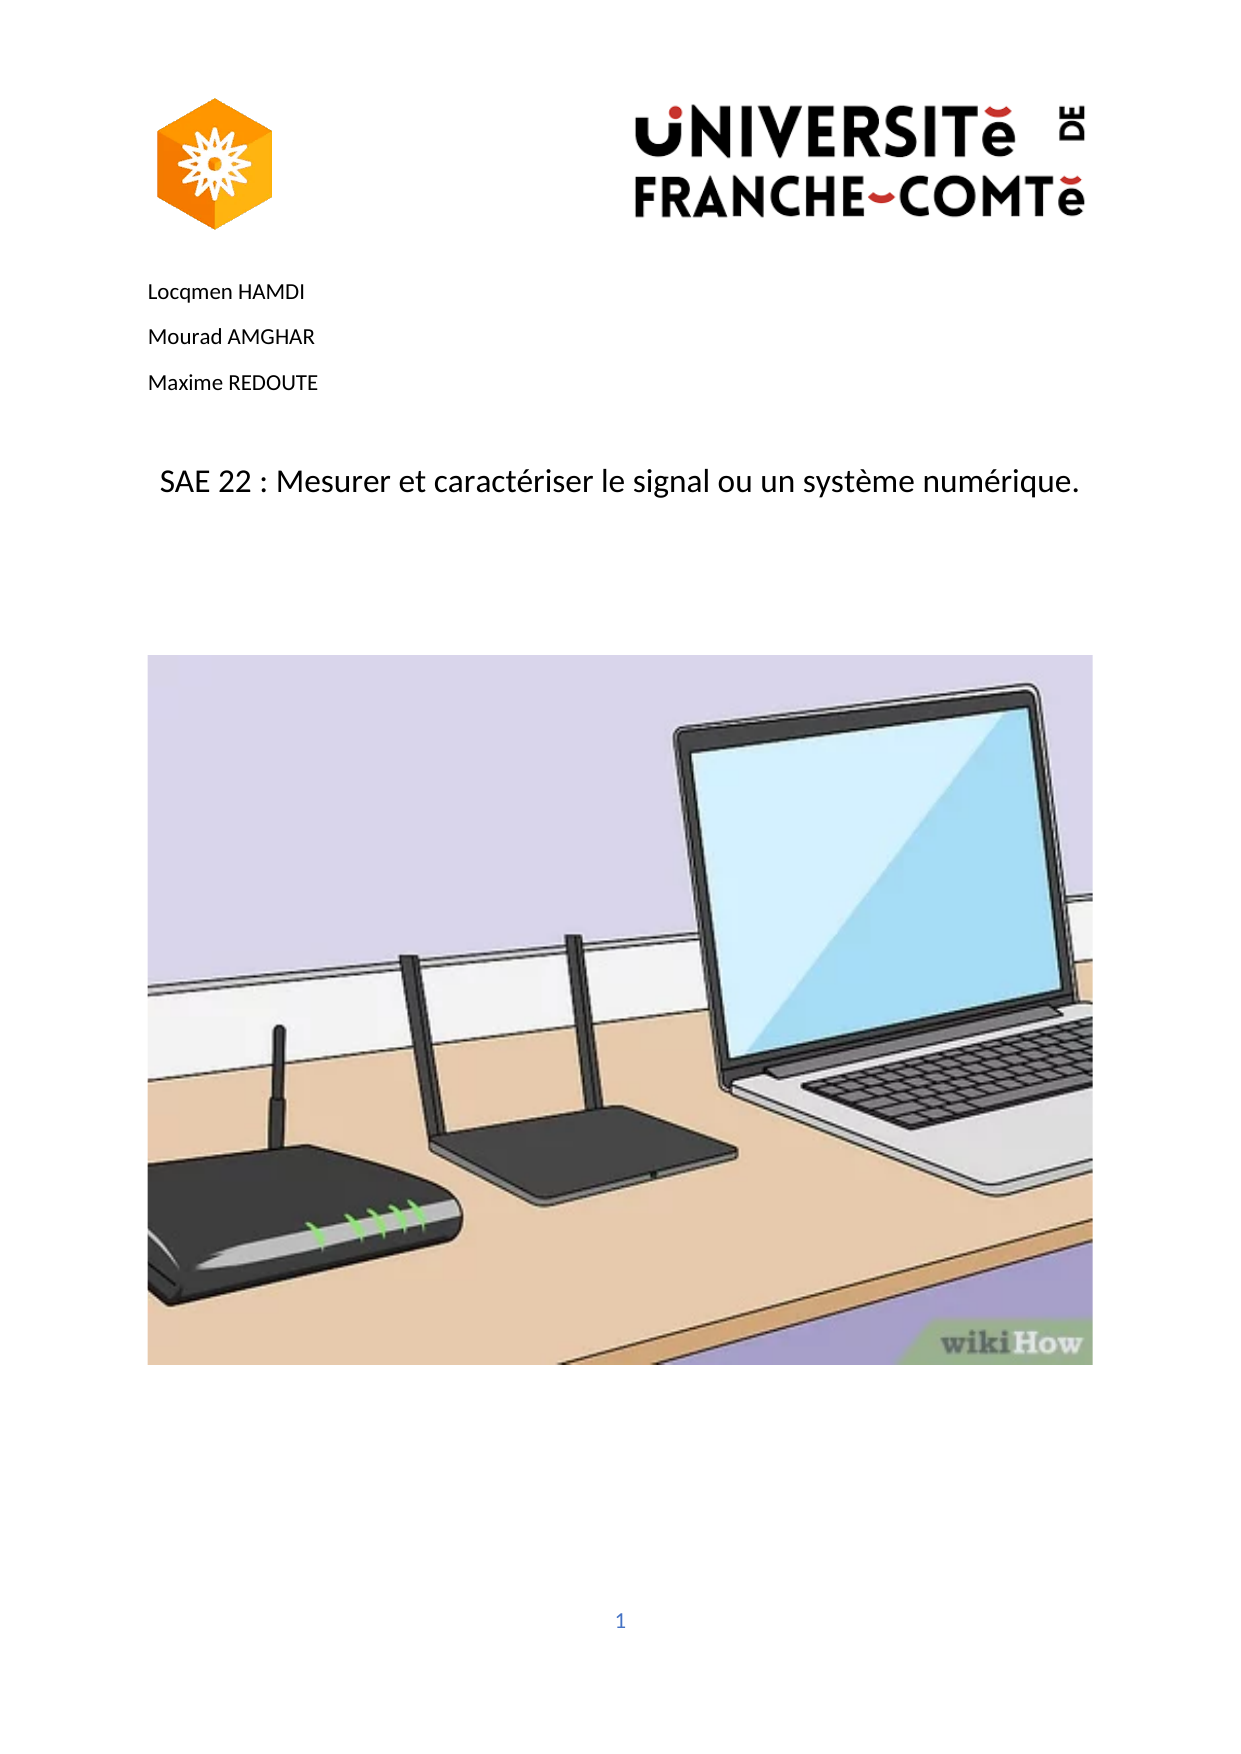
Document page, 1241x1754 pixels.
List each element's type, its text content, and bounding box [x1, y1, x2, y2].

text SAE 22 : Mesurer et caractériser le signal ou un système numérique. [148, 460, 1093, 500]
text Maxime REDOUTE [148, 368, 1093, 396]
text Mourad AMGHAR [148, 322, 1093, 351]
text Locqmen HAMDI [148, 277, 1093, 305]
